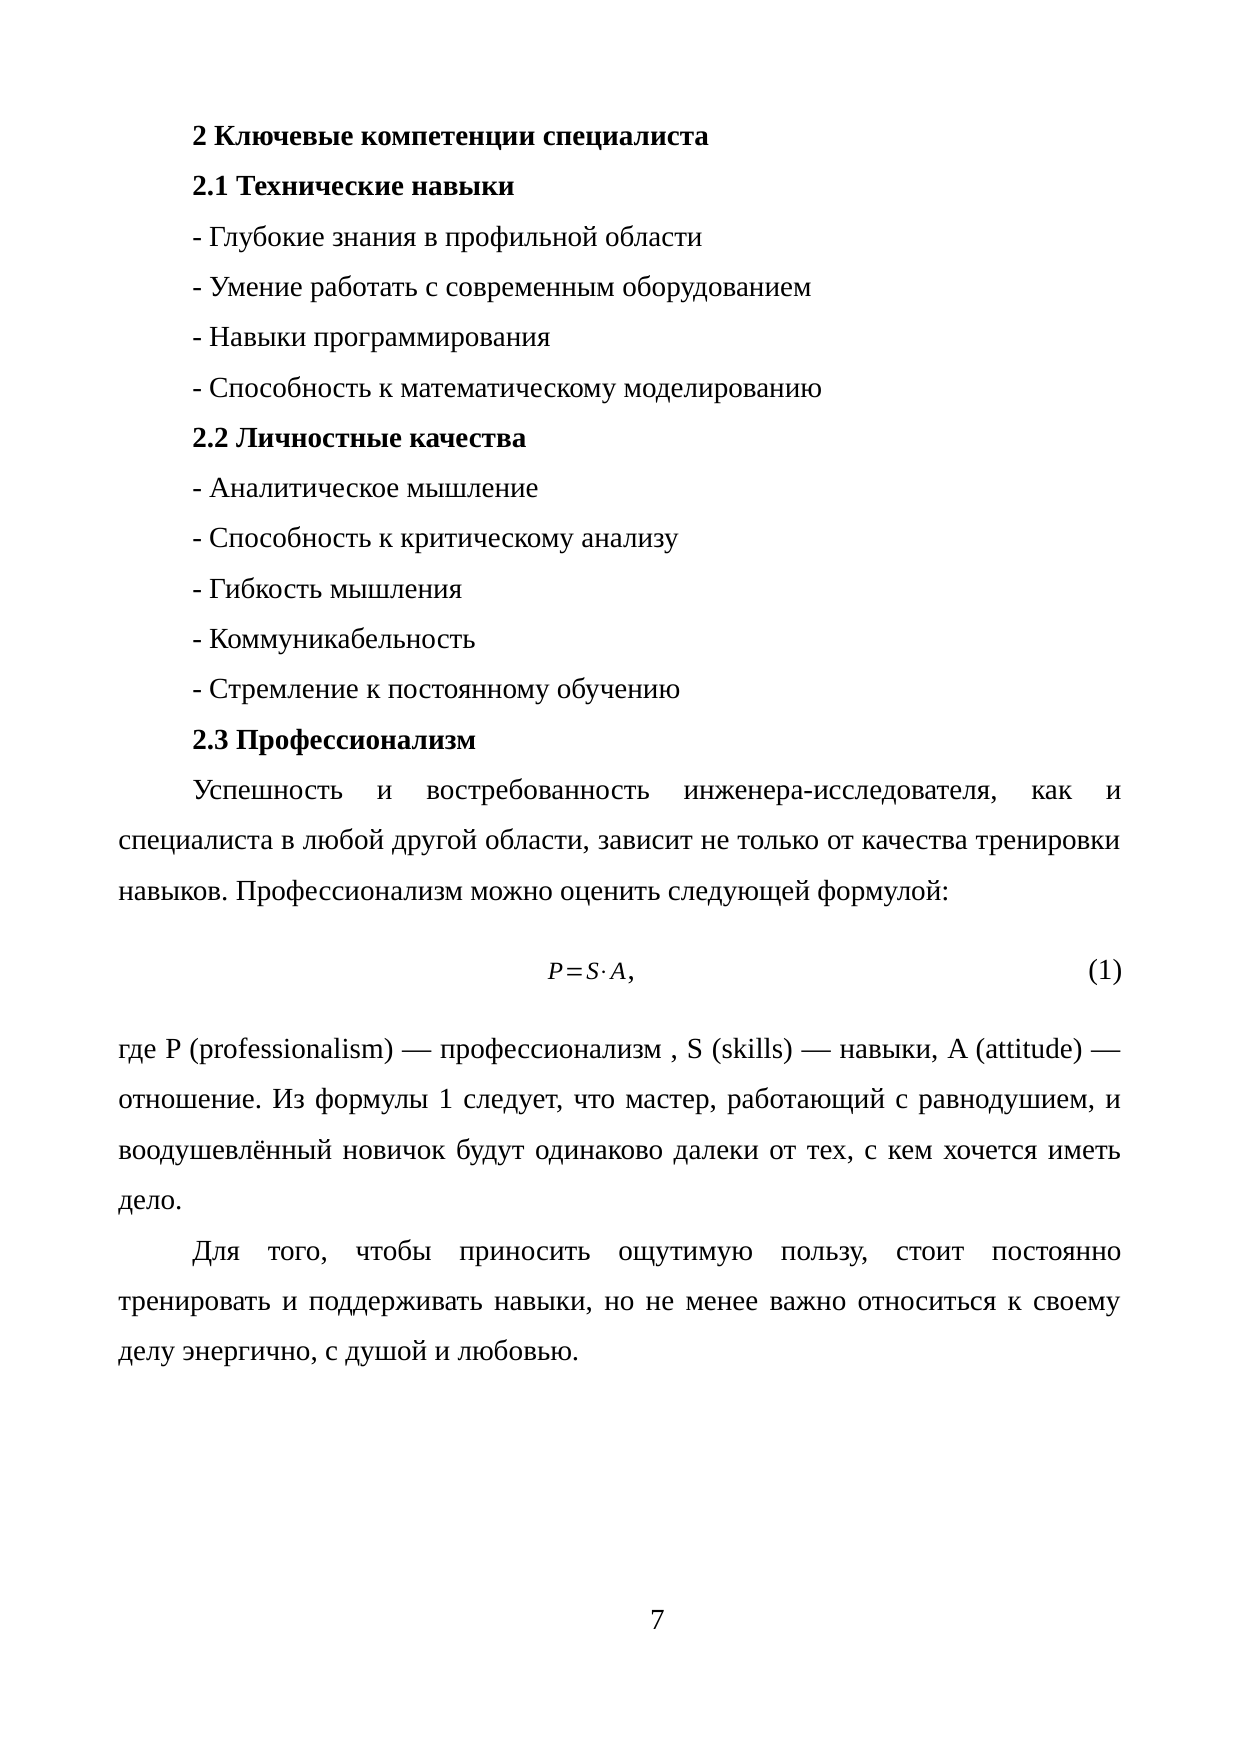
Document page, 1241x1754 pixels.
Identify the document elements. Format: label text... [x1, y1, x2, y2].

text - Коммуникабельность [118, 621, 1122, 655]
text - Навыки программирования [118, 319, 1122, 353]
subtitle Личностные качества [118, 420, 1122, 453]
subtitle Ключевые компетенции специалиста [118, 118, 1122, 152]
text - Стремление к постоянному обучению [118, 672, 1122, 705]
text - Гибкость мышления [118, 571, 1122, 604]
text Успешность и востребованность инженера-исследователя, как и специалиста в любой другой области, зависит не только от качества тренировки навыков. Профессионализм можно оценить следующей формулой: [118, 772, 1122, 906]
text - Способность к критическому анализу [118, 521, 1122, 554]
text - Аналитическое мышление [118, 470, 1122, 504]
subtitle Профессионализм [118, 722, 1122, 755]
text , (1) [118, 952, 1122, 986]
subtitle Технические навыки [118, 168, 1122, 202]
text где P (professionalism) — профессионализм , S (skills) — навыки, A (attitude) — отношение. Из формулы 1 следует, что мастер, работающий с равнодушием, и воодушевлённый новичок будут одинаково далеки от тех, с кем хочется иметь дело. [118, 1031, 1122, 1216]
text - Способность к математическому моделированию [118, 370, 1122, 403]
text Для того, чтобы приносить ощутимую пользу, стоит постоянно тренировать и поддерживать навыки, но не менее важно относиться к своему делу энергично, с душой и любовью. [118, 1233, 1122, 1367]
text - Умение работать с современным оборудованием [118, 269, 1122, 303]
text - Глубокие знания в профильной области [118, 219, 1122, 252]
